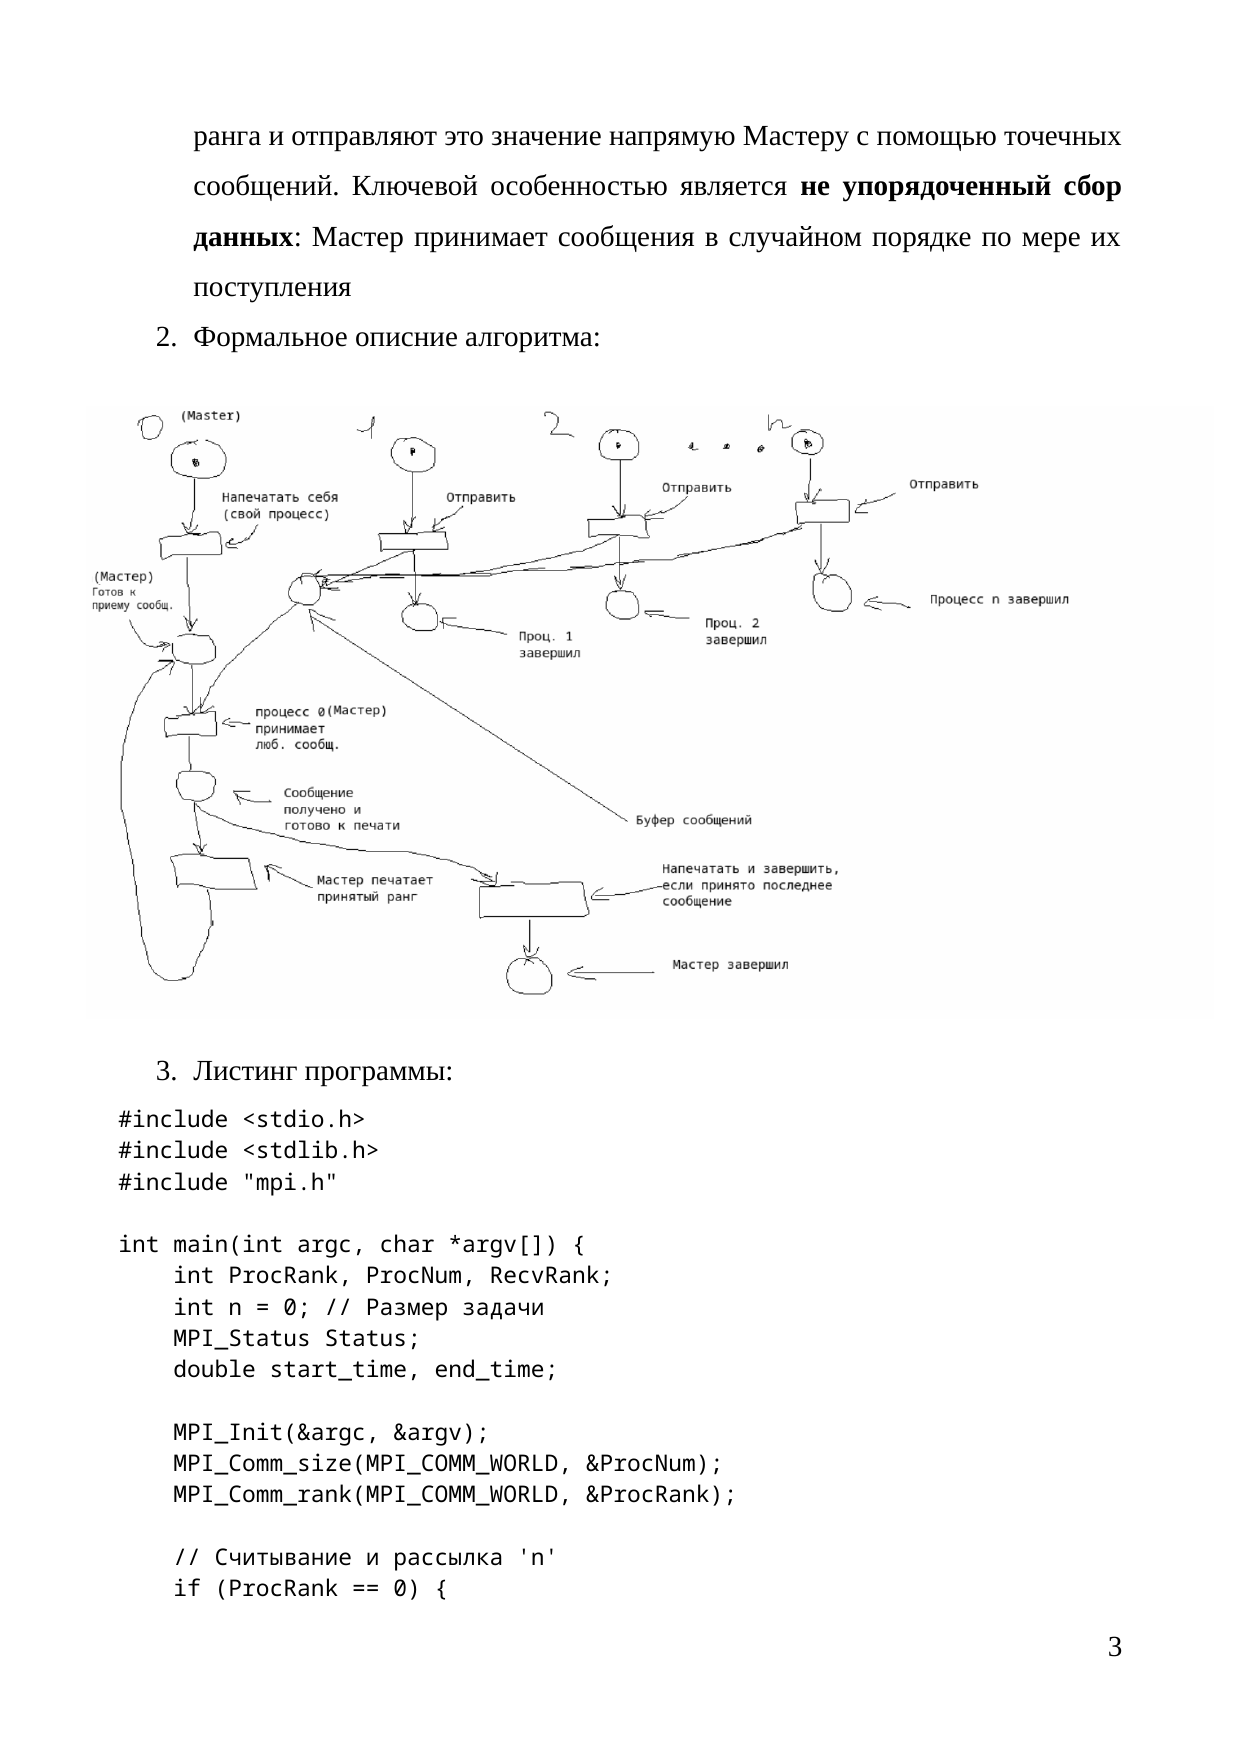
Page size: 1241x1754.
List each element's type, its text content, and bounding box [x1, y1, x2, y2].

text #include <stdlib.h> [118, 1134, 1122, 1165]
text MPI_Comm_rank(MPI_COMM_WORLD, &ProcRank); [118, 1478, 1122, 1509]
text MPI_Init(&argc, &argv); [118, 1415, 1122, 1447]
list Формальное описние алгоритма: [156, 319, 1122, 353]
text // Считывание и рассылка 'n' [118, 1540, 1122, 1572]
text if (ProcRank == 0) { [118, 1572, 1122, 1603]
text int main(int argc, char *argv[]) { [118, 1228, 1122, 1259]
text double start_time, end_time; [118, 1353, 1122, 1384]
picture [85, 406, 1215, 1019]
text MPI_Status Status; [118, 1322, 1122, 1353]
text int ProcRank, ProcNum, RecvRank; [118, 1259, 1122, 1290]
text #include "mpi.h" [118, 1165, 1122, 1197]
list ранга и отправляют это значение напрямую Мастеру с помощью точечных сообщений. Ключевой особенностью является не упорядоченный сбор данных: Мастер принимает сообщения в случайном порядке по мере их поступления [156, 118, 1122, 303]
text MPI_Comm_size(MPI_COMM_WORLD, &ProcNum); [118, 1447, 1122, 1478]
text #include <stdio.h> [118, 1103, 1122, 1134]
text int n = 0; // Размер задачи [118, 1290, 1122, 1322]
list Листинг программы: [156, 1019, 1122, 1086]
